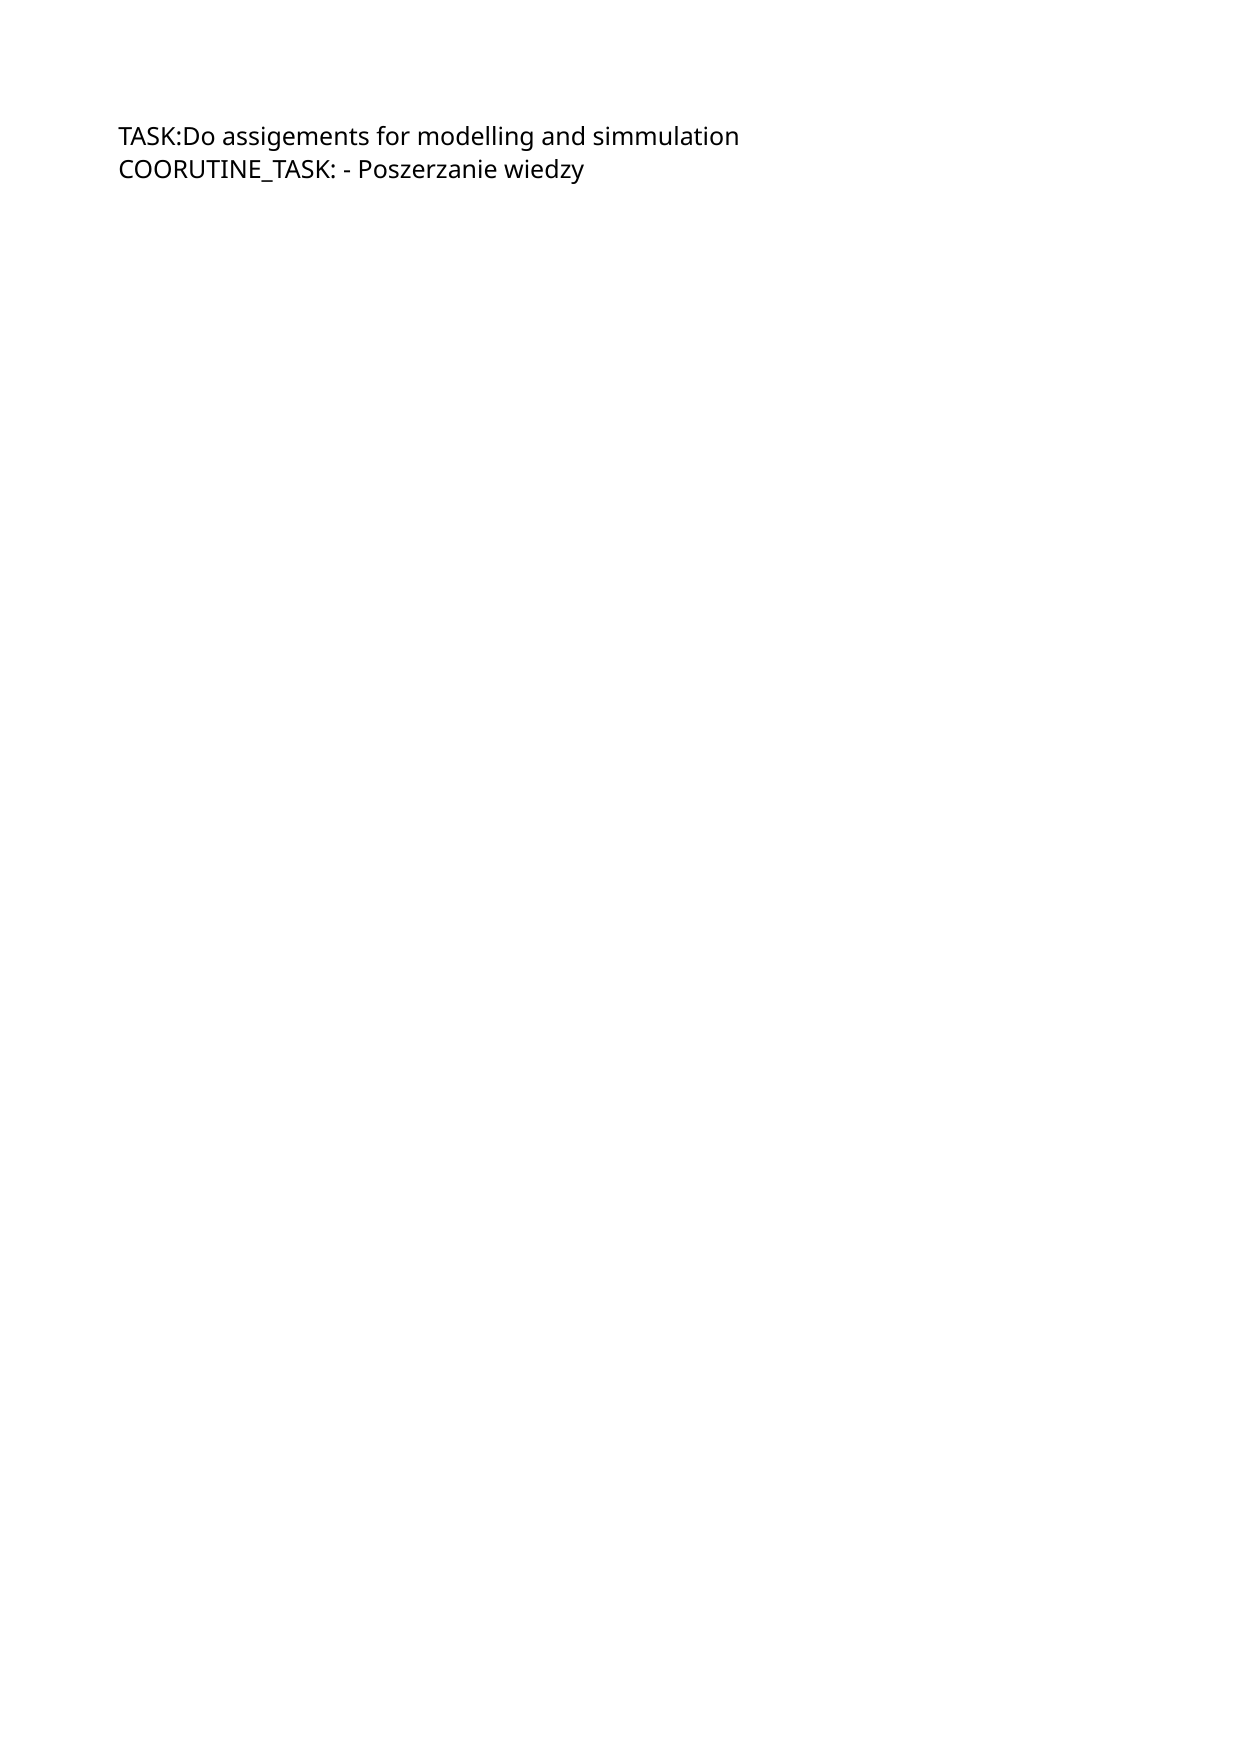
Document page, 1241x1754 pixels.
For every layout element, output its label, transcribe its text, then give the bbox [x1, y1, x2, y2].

text TASK:Do assigements for modelling and simmulation [118, 118, 1122, 152]
text COORUTINE_TASK: - Poszerzanie wiedzy [118, 152, 1122, 186]
